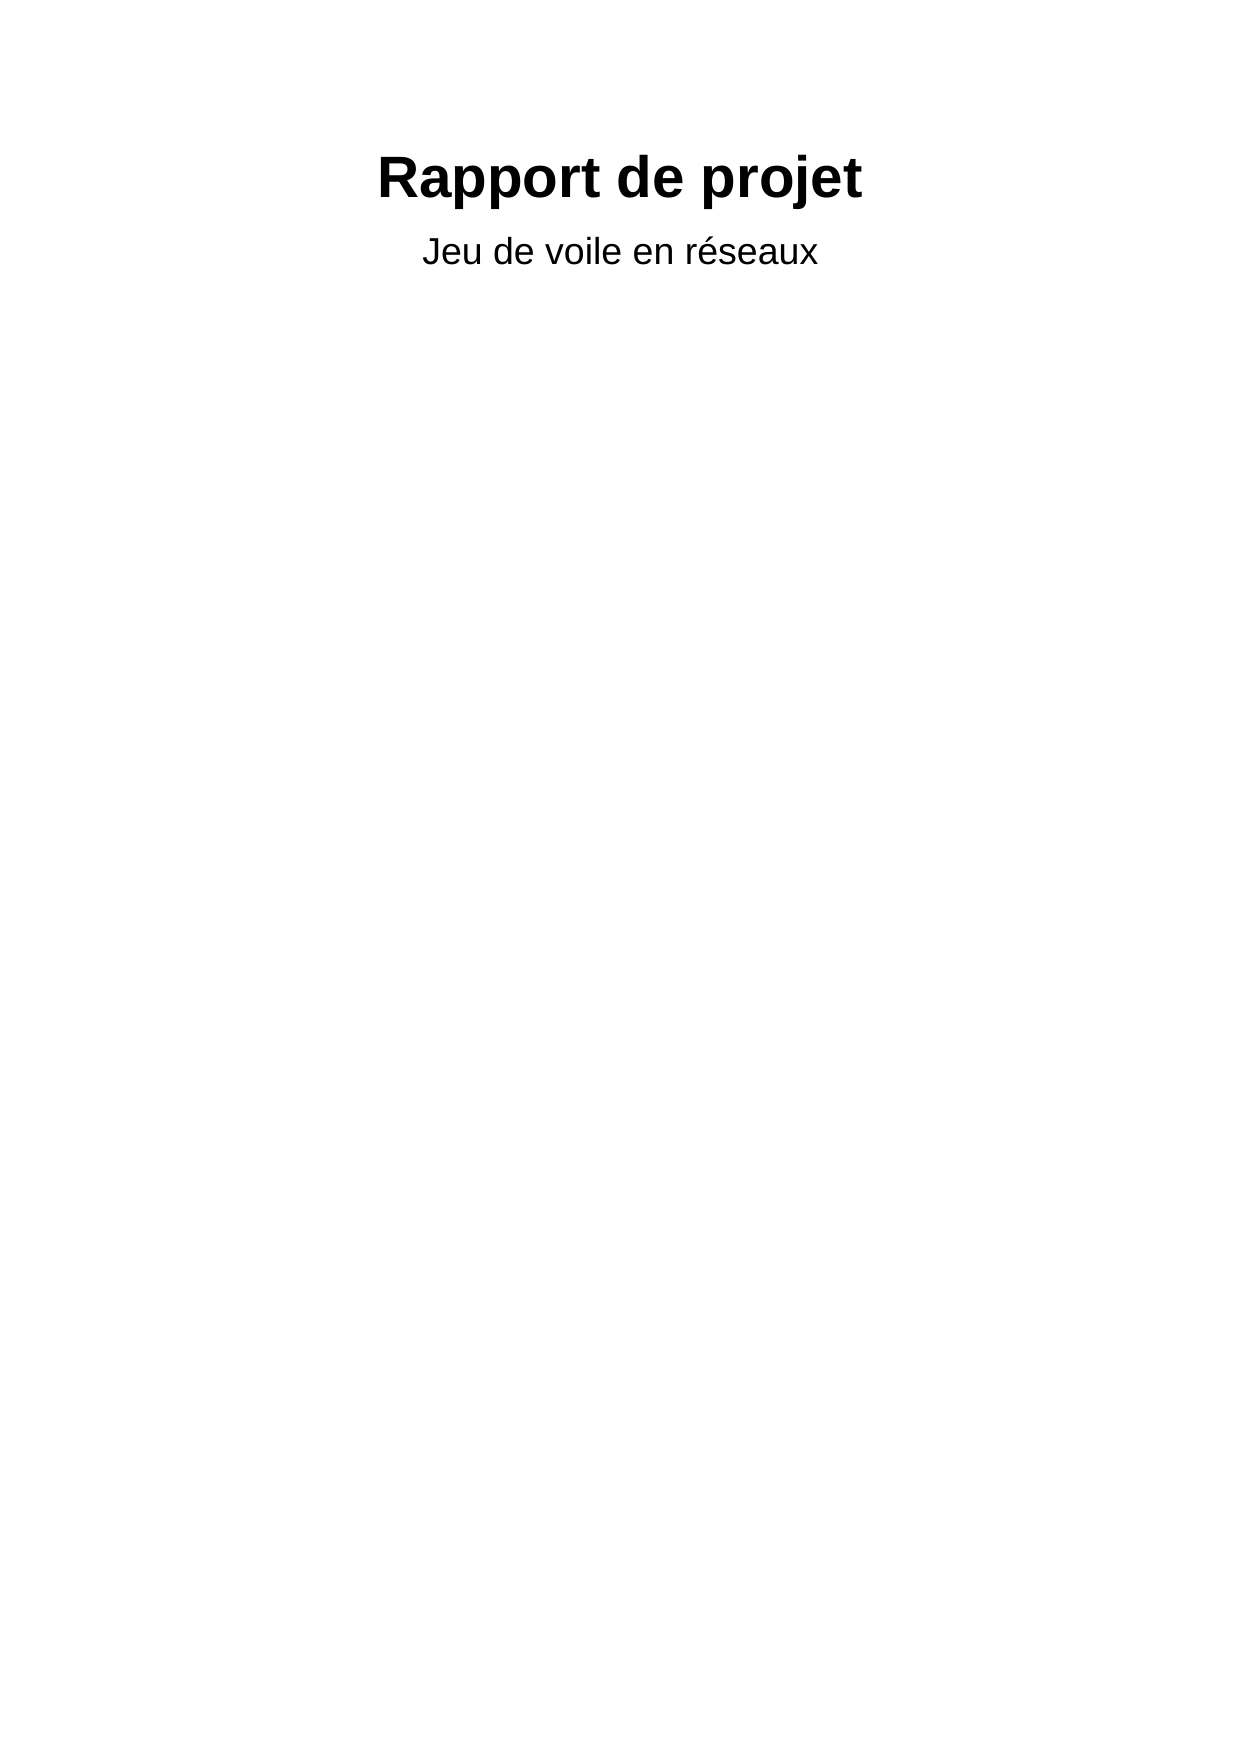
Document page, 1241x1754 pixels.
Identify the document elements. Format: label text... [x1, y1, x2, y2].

subtitle Jeu de voile en réseaux [118, 229, 1122, 272]
title Rapport de projet [118, 143, 1122, 210]
